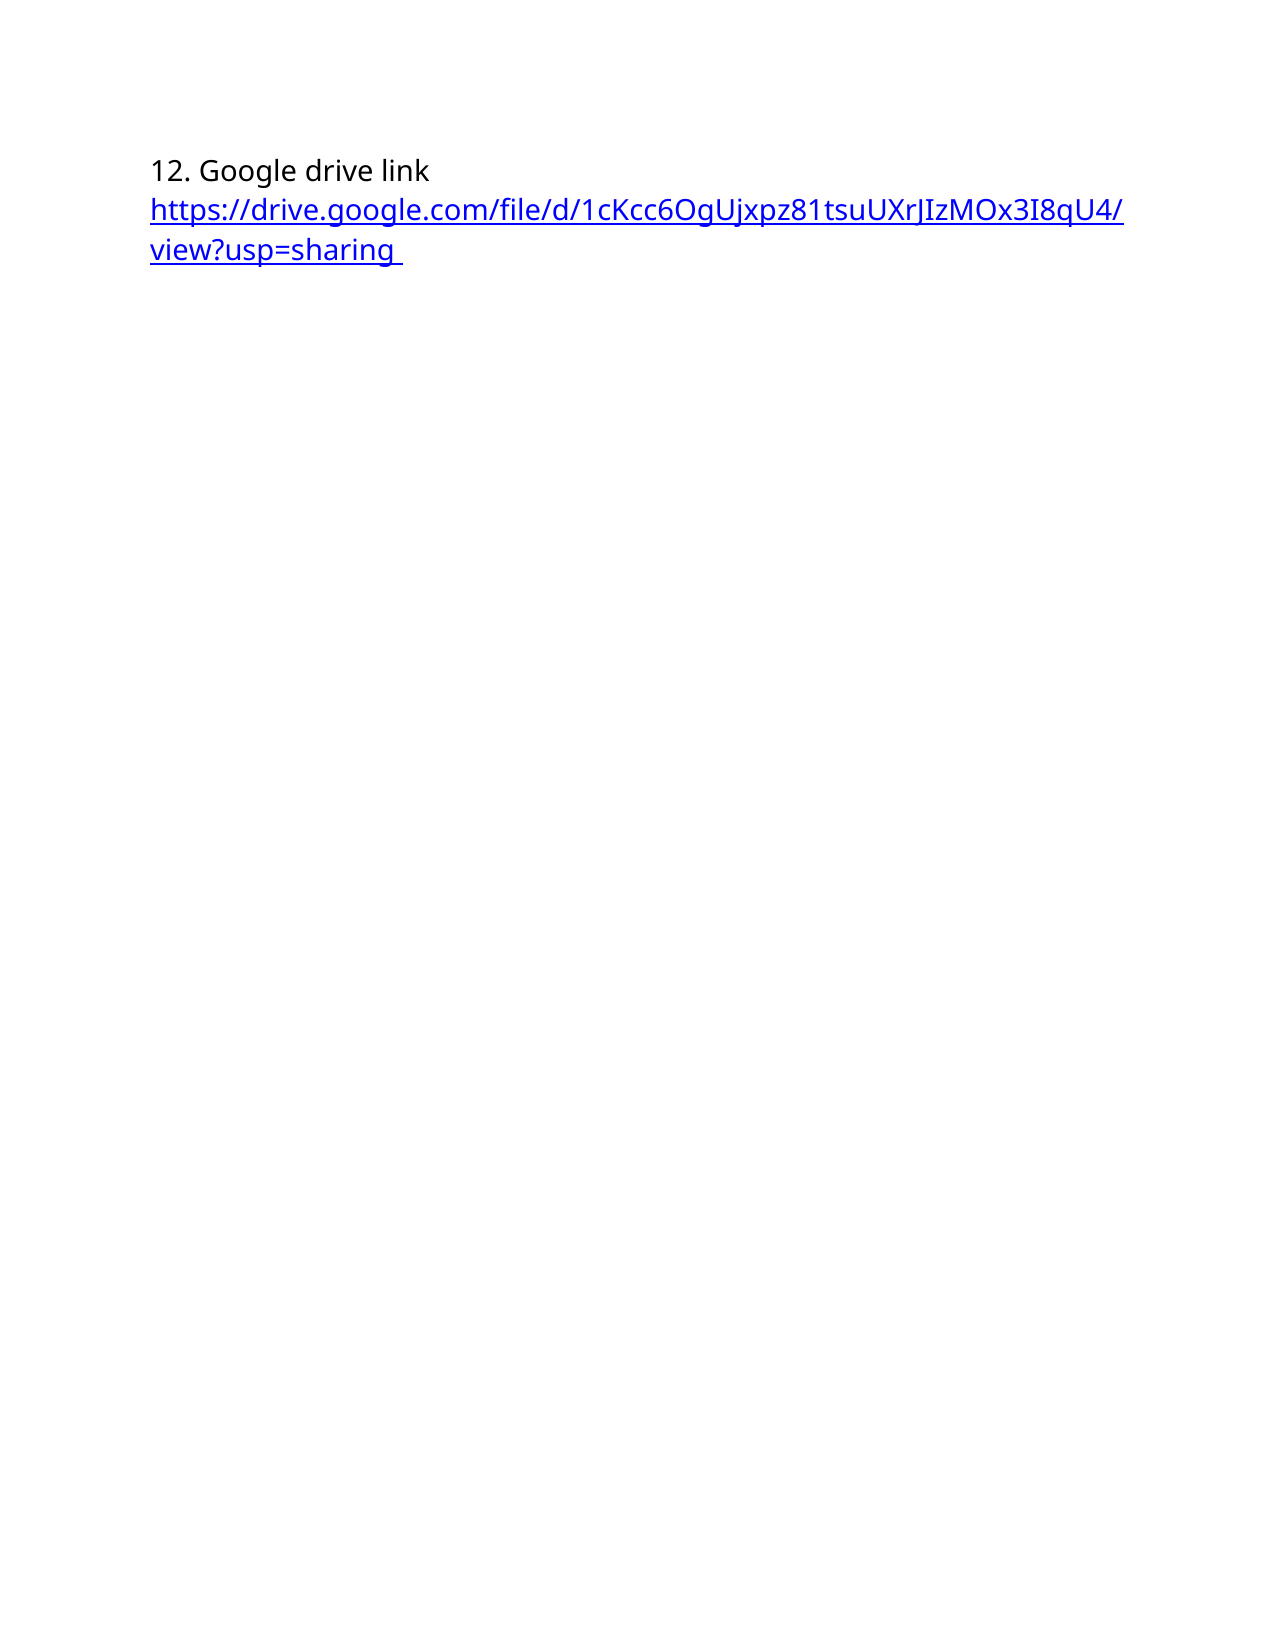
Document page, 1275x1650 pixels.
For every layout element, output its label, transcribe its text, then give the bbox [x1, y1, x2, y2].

text 12. Google drive link https://drive.google.com/file/d/1cKcc6OgUjxpz81tsuUXrJIzMOx3I8qU4/view?usp=sharing [150, 150, 1125, 269]
